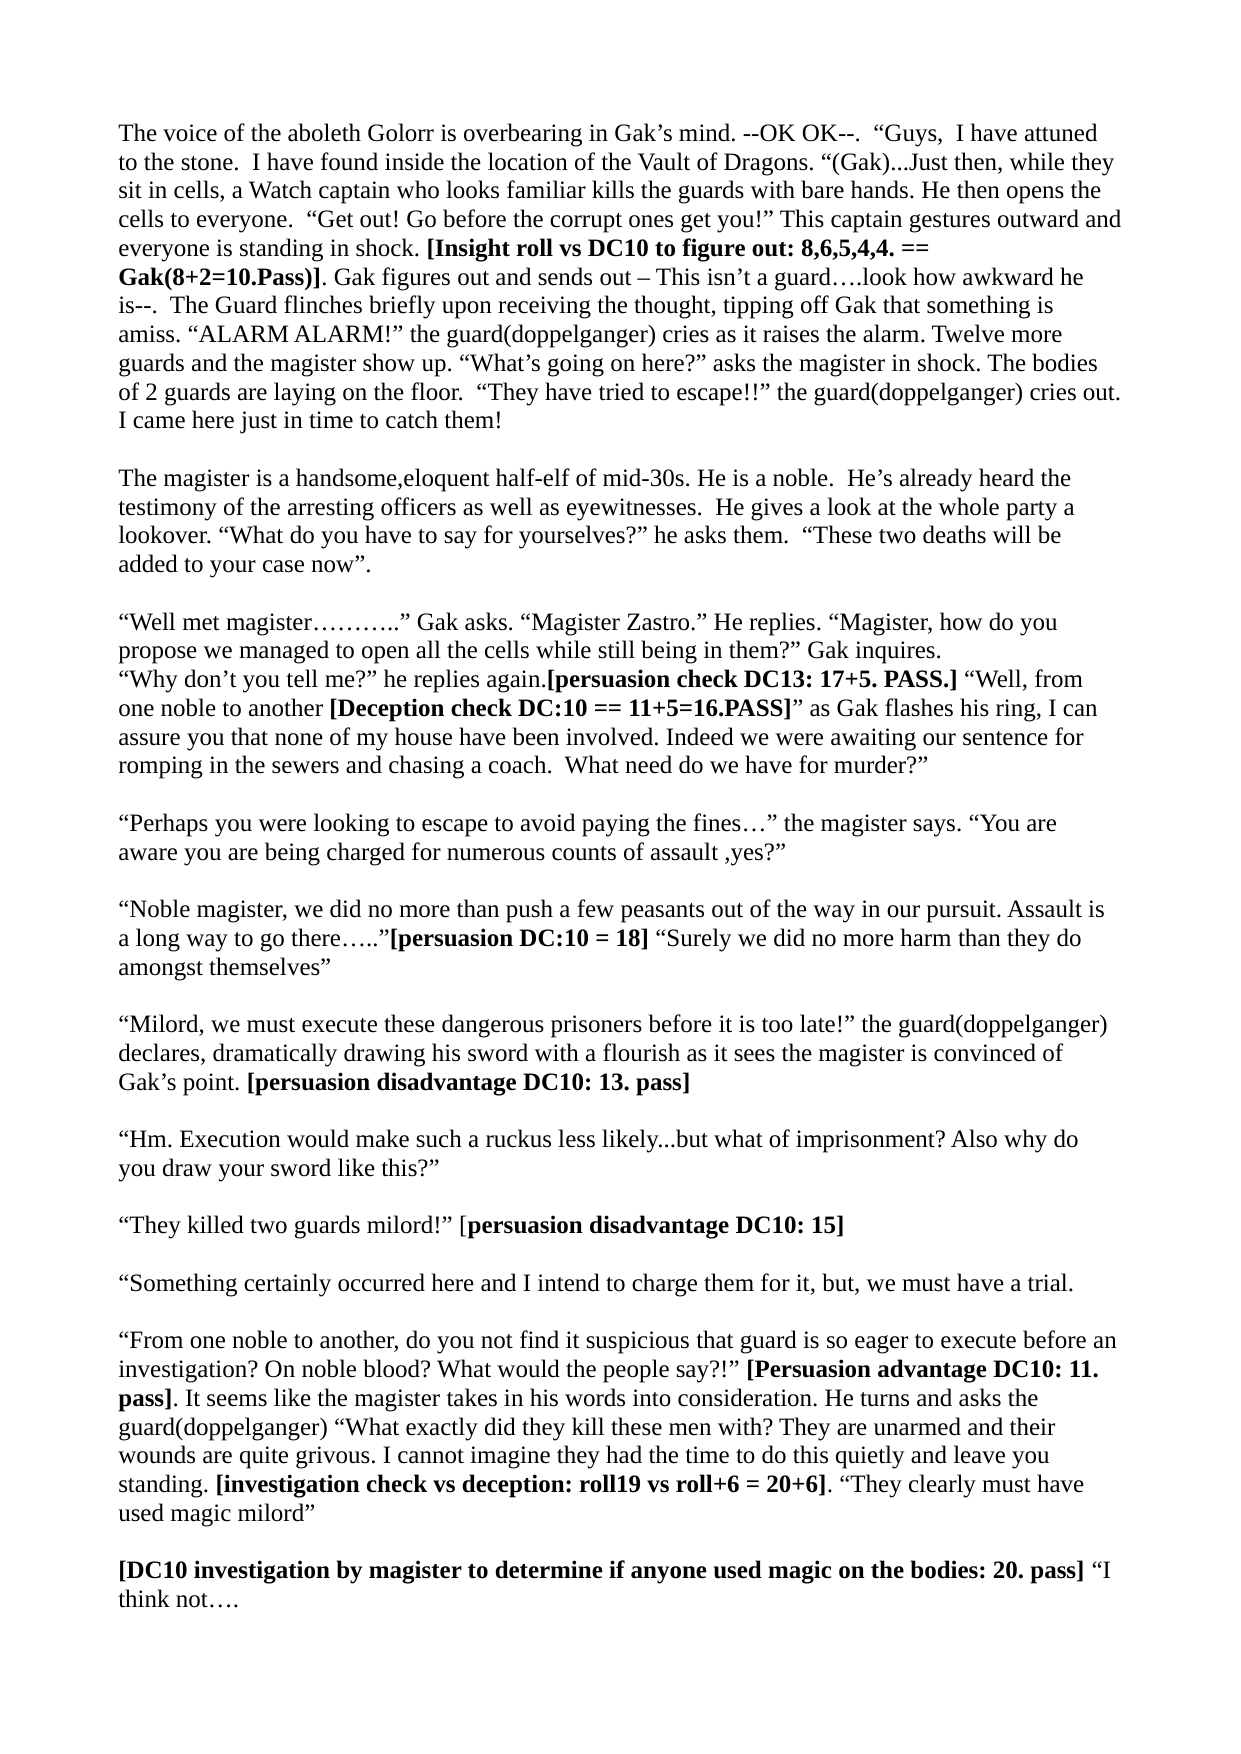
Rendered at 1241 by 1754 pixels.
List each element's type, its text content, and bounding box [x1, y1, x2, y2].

text The voice of the aboleth Golorr is overbearing in Gak’s mind. --OK OK--. “Guys, I have attuned to the stone. I have found inside the location of the Vault of Dragons. “(Gak)...Just then, while they sit in cells, a Watch captain who looks familiar kills the guards with bare hands. He then opens the cells to everyone. “Get out! Go before the corrupt ones get you!” This captain gestures outward and everyone is standing in shock. [Insight roll vs DC10 to figure out: 8,6,5,4,4. == Gak(8+2=10.Pass)]. Gak figures out and sends out – This isn’t a guard….look how awkward he is--. The Guard flinches briefly upon receiving the thought, tipping off Gak that something is amiss. “ALARM ALARM!” the guard(doppelganger) cries as it raises the alarm. Twelve more guards and the magister show up. “What’s going on here?” asks the magister in shock. The bodies of 2 guards are laying on the floor. “They have tried to escape!!” the guard(doppelganger) cries out. I came here just in time to catch them! [118, 118, 1122, 434]
text The magister is a handsome,eloquent half-elf of mid-30s. He is a noble. He’s already heard the testimony of the arresting officers as well as eyewitnesses. He gives a look at the whole party a lookover. “What do you have to say for yourselves?” he asks them. “These two deaths will be added to your case now”. [118, 463, 1122, 578]
text “Something certainly occurred here and I intend to charge them for it, but, we must have a trial. [118, 1268, 1122, 1297]
text “From one noble to another, do you not find it suspicious that guard is so eager to execute before an investigation? On noble blood? What would the people say?!” [Persuasion advantage DC10: 11. pass]. It seems like the magister takes in his words into consideration. He turns and asks the guard(doppelganger) “What exactly did they kill these men with? They are unarmed and their wounds are quite grivous. I cannot imagine they had the time to do this quietly and leave you standing. [investigation check vs deception: roll19 vs roll+6 = 20+6]. “They clearly must have used magic milord” [118, 1326, 1122, 1527]
text “Noble magister, we did no more than push a few peasants out of the way in our pursuit. Assault is a long way to go there…..”[persuasion DC:10 = 18] “Surely we did no more harm than they do amongst themselves” [118, 894, 1122, 981]
text “Well met magister………..” Gak asks. “Magister Zastro.” He replies. “Magister, how do you propose we managed to open all the cells while still being in them?” Gak inquires. [118, 607, 1122, 664]
text “Why don’t you tell me?” he replies again.[persuasion check DC13: 17+5. PASS.] “Well, from one noble to another [Deception check DC:10 == 11+5=16.PASS]” as Gak flashes his ring, I can assure you that none of my house have been involved. Indeed we were awaiting our sentence for romping in the sewers and chasing a coach. What need do we have for murder?” [118, 664, 1122, 779]
text [DC10 investigation by magister to determine if anyone used magic on the bodies: 20. pass] “I think not…. [118, 1556, 1122, 1613]
text “Milord, we must execute these dangerous prisoners before it is too late!” the guard(doppelganger) declares, dramatically drawing his sword with a flourish as it sees the magister is convinced of Gak’s point. [persuasion disadvantage DC10: 13. pass] [118, 1009, 1122, 1096]
text “Perhaps you were looking to escape to avoid paying the fines…” the magister says. “You are aware you are being charged for numerous counts of assault ,yes?” [118, 808, 1122, 866]
text “They killed two guards milord!” [persuasion disadvantage DC10: 15] [118, 1211, 1122, 1239]
text “Hm. Execution would make such a ruckus less likely...but what of imprisonment? Also why do you draw your sword like this?” [118, 1124, 1122, 1182]
